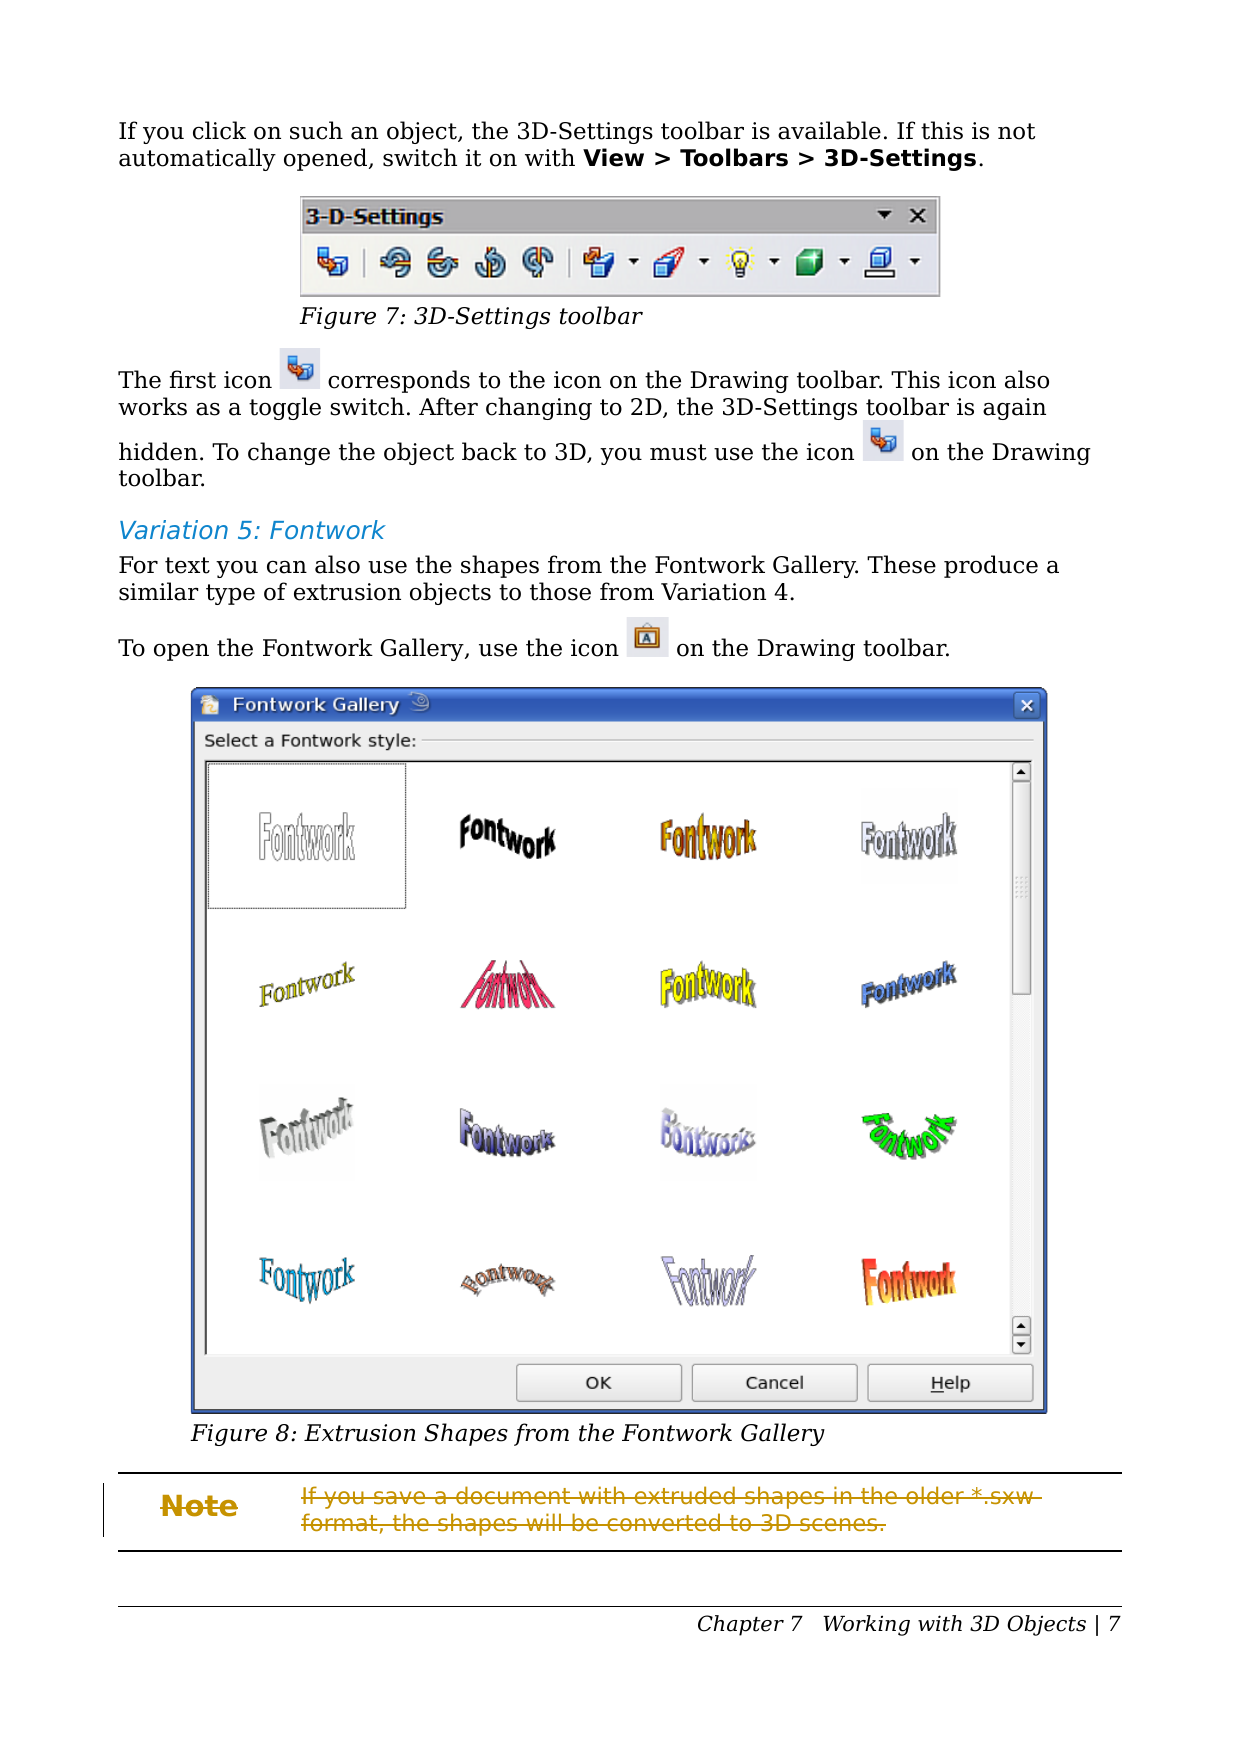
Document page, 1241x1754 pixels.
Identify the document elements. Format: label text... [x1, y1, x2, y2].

picture [279, 348, 321, 389]
text To open the Fontwork Gallery, use the icon on the Drawing toolbar. [118, 618, 1122, 662]
text For text you can also use the shapes from the Fontwork Gallery. These produce a similar type of extrusion objects to those from Variation 4. [118, 552, 1122, 605]
picture [190, 687, 1048, 1414]
subtitle Variation 5: Fontwork [118, 516, 1122, 546]
table_header [280, 1474, 1122, 1549]
text The first icon corresponds to the icon on the Drawing toolbar. This icon also works as a toggle switch. After changing to 2D, the 3D-Settings toolbar is again hidden. To change the object back to 3D, you must use the icon on the Drawing toolbar. [118, 349, 1122, 492]
text If you click on such an object, the 3D-Settings toolbar is available. If this is not automatically opened, switch it on with View > Toolbars > 3D-Settings. [118, 118, 1122, 171]
picture [626, 617, 669, 657]
text Figure 7: 3D-Settings toolbar [300, 303, 940, 330]
table_header [118, 1474, 280, 1549]
picture [300, 196, 941, 297]
text Figure 8: Extrusion Shapes from the Fontwork Gallery [191, 1420, 1049, 1446]
picture [862, 420, 904, 461]
